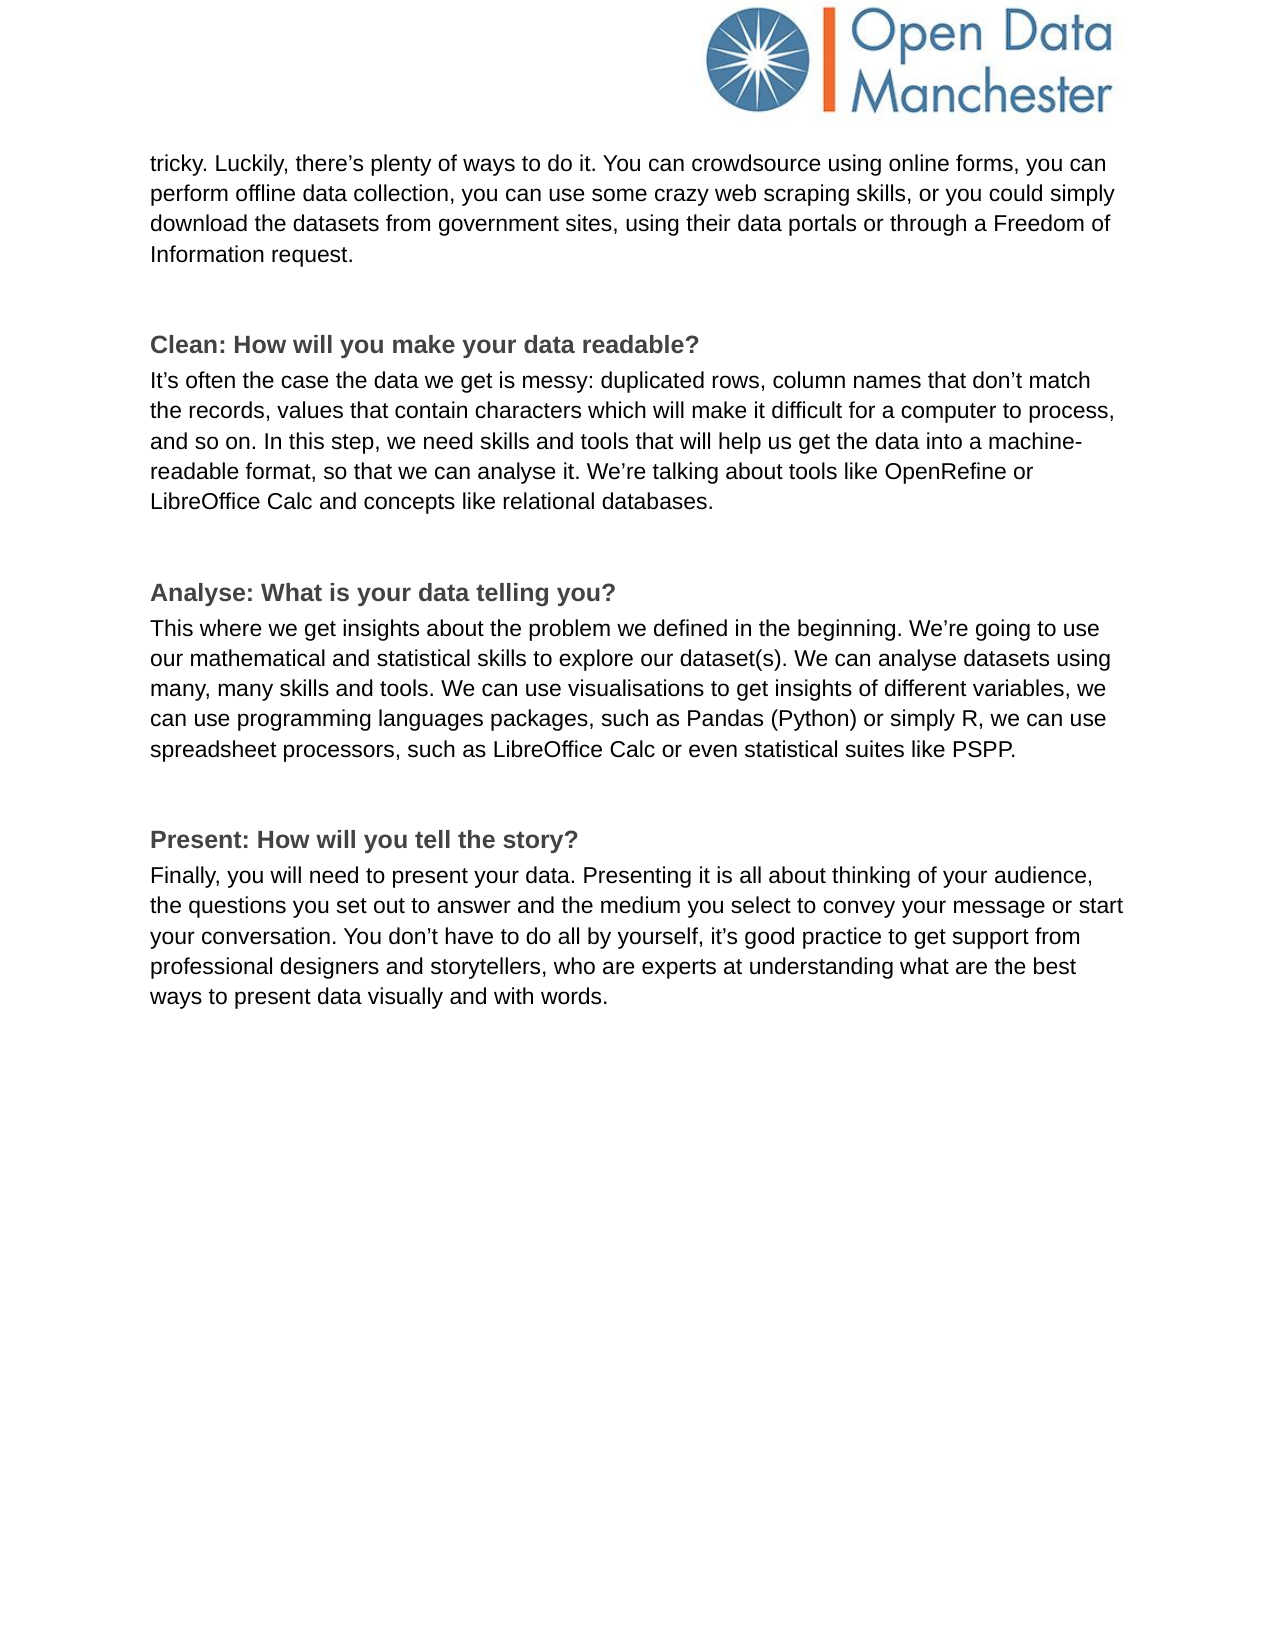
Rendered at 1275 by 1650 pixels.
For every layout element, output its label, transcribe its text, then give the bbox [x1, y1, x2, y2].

text It’s often the case the data we get is messy: duplicated rows, column names that don’t match the records, values that contain characters which will make it difficult for a computer to process, and so on. In this step, we need skills and tools that will help us get the data into a machine-readable format, so that we can analyse it. We’re talking about tools like OpenRefine or LibreOffice Calc and concepts like relational databases. [150, 367, 1125, 514]
text tricky. Luckily, there’s plenty of ways to do it. You can crowdsource using online forms, you can perform offline data collection, you can use some crazy web scraping skills, or you could simply download the datasets from government sites, using their data portals or through a Freedom of Information request. [150, 150, 1125, 267]
text This where we get insights about the problem we defined in the beginning. We’re going to use our mathematical and statistical skills to explore our dataset(s). We can analyse datasets using many, many skills and tools. We can use visualisations to get insights of different variables, we can use programming languages packages, such as Pandas (Python) or simply R, we can use spreadsheet processors, such as LibreOffice Calc or even statistical suites like PSPP. [150, 615, 1125, 762]
text Finally, you will need to present your data. Presenting it is all about thinking of your audience, the questions you set out to answer and the medium you select to convey your message or start your conversation. You don’t have to do all by yourself, it’s good practice to get support from professional designers and storytellers, who are experts at understanding what are the best ways to present data visually and with words. [150, 862, 1125, 1009]
subtitle Analyse: What is your data telling you? [150, 578, 1125, 606]
subtitle Clean: How will you make your data readable? [150, 330, 1125, 359]
picture [693, 0, 1125, 122]
subtitle Present: How will you tell the story? [150, 825, 1125, 854]
